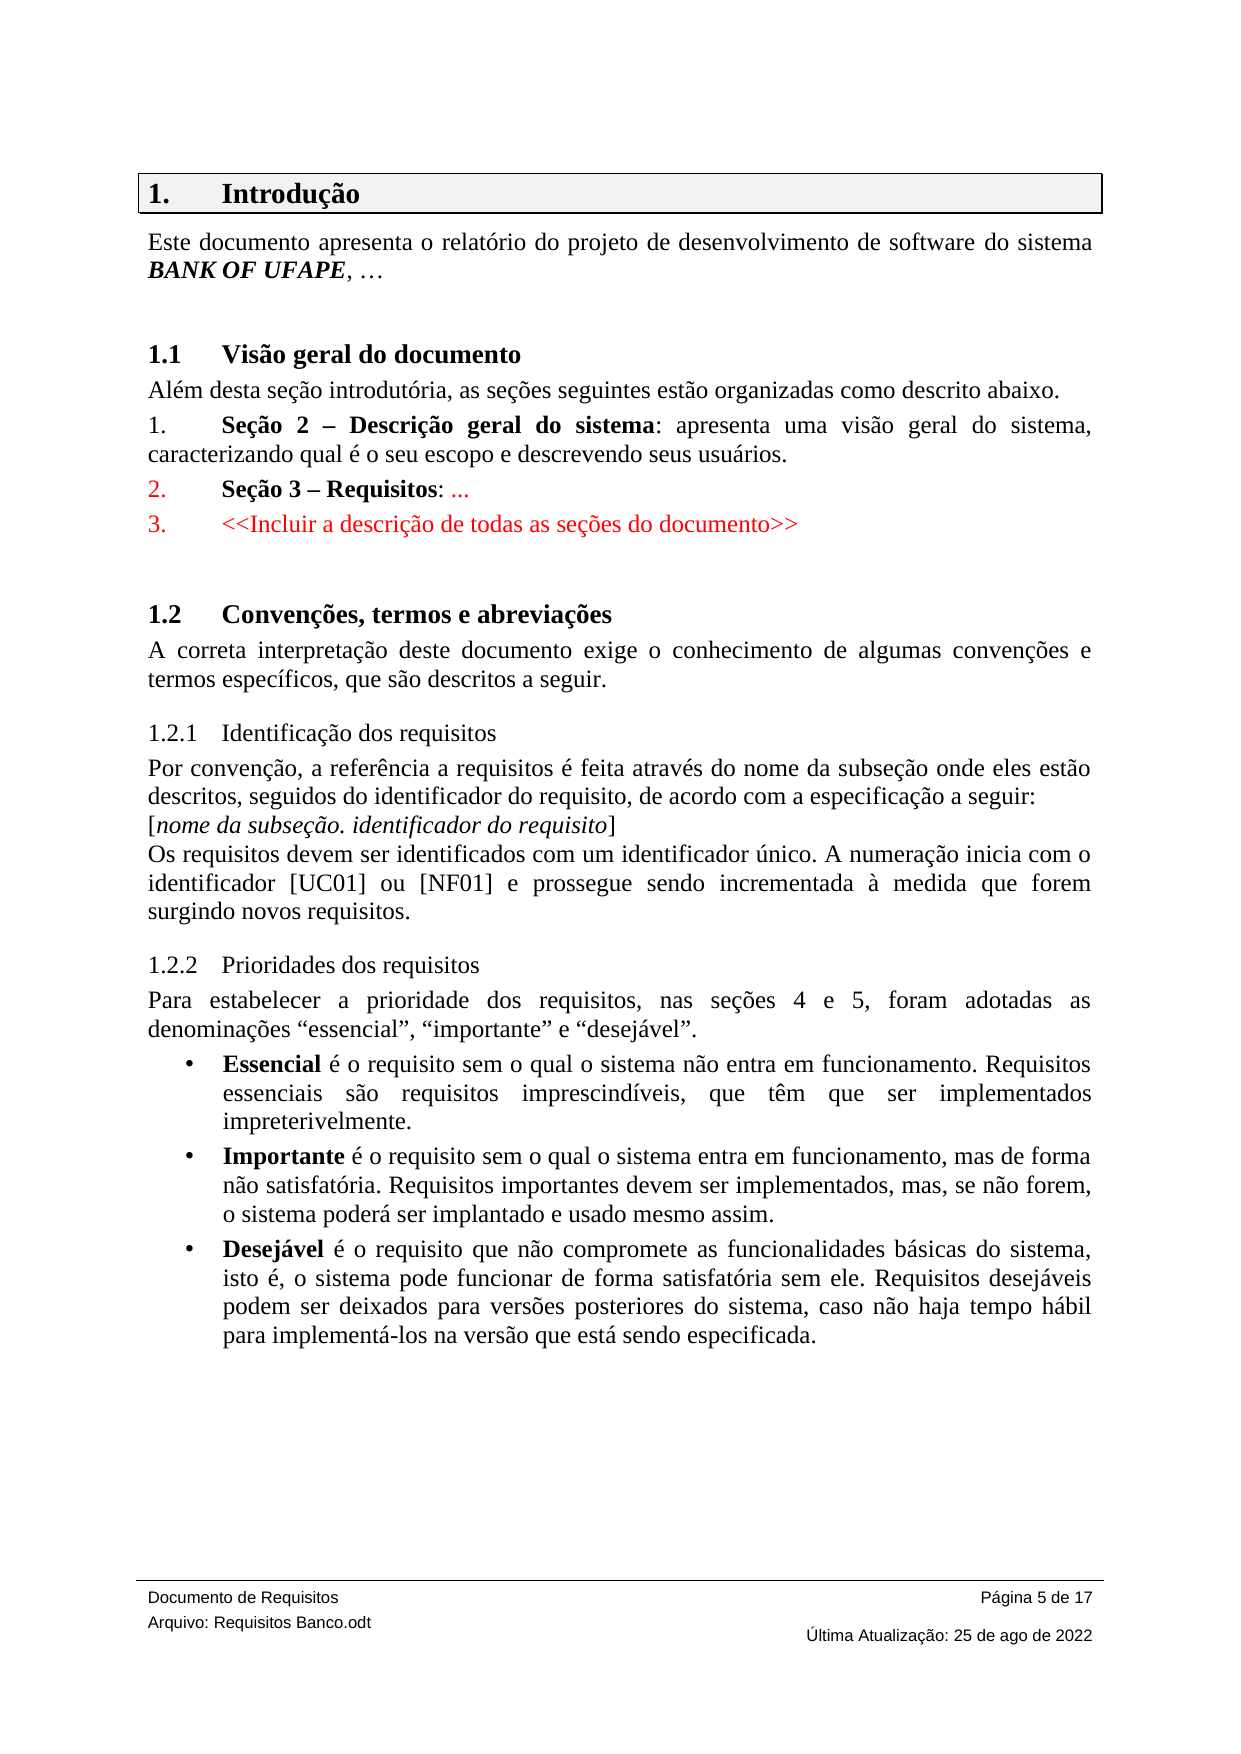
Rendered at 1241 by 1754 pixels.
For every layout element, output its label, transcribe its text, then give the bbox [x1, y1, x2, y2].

list Desejável é o requisito que não compromete as funcionalidades básicas do sistema, isto é, o sistema pode funcionar de forma satisfatória sem ele. Requisitos desejáveis podem ser deixados para versões posteriores do sistema, caso não haja tempo hábil para implementá-los na versão que está sendo especificada. [185, 1234, 1092, 1349]
list Essencial é o requisito sem o qual o sistema não entra em funcionamento. Requisitos essenciais são requisitos imprescindíveis, que têm que ser implementados impreterivelmente. [185, 1049, 1092, 1135]
list Seção 2 – Descrição geral do sistema: apresenta uma visão geral do sistema, caracterizando qual é o seu escopo e descrevendo seus usuários. [148, 410, 1092, 468]
text Além desta seção introdutória, as seções seguintes estão organizadas como descrito abaixo. [148, 375, 1092, 404]
list Seção 3 – Requisitos: ... [148, 474, 1092, 503]
text A correta interpretação deste documento exige o conhecimento de algumas convenções e termos específicos, que são descritos a seguir. [148, 635, 1092, 693]
list Importante é o requisito sem o qual o sistema entra em funcionamento, mas de forma não satisfatória. Requisitos importantes devem ser implementados, mas, se não forem, o sistema poderá ser implantado e usado mesmo assim. [185, 1141, 1092, 1228]
text Para estabelecer a prioridade dos requisitos, nas seções 4 e 5, foram adotadas as denominações “essencial”, “importante” e “desejável”. [148, 985, 1092, 1043]
subtitle Prioridades dos requisitos [148, 950, 1092, 979]
list <<Incluir a descrição de todas as seções do documento>> [148, 509, 1092, 538]
text Os requisitos devem ser identificados com um identificador único. A numeração inicia com o identificador [UC01] ou [NF01] e prossegue sendo incrementada à medida que forem surgindo novos requisitos. [148, 839, 1092, 925]
subtitle Identificação dos requisitos [148, 718, 1092, 746]
text Este documento apresenta o relatório do projeto de desenvolvimento de software do sistema BANK OF UFAPE, … [148, 227, 1092, 284]
subtitle Visão geral do documento [148, 338, 1092, 369]
subtitle Convenções, termos e abreviações [148, 598, 1092, 629]
text Por convenção, a referência a requisitos é feita através do nome da subseção onde eles estão descritos, seguidos do identificador do requisito, de acordo com a especificação a seguir: [148, 753, 1092, 810]
text [nome da subseção. identificador do requisito] [148, 810, 1092, 839]
subtitle Introdução [139, 174, 1101, 212]
